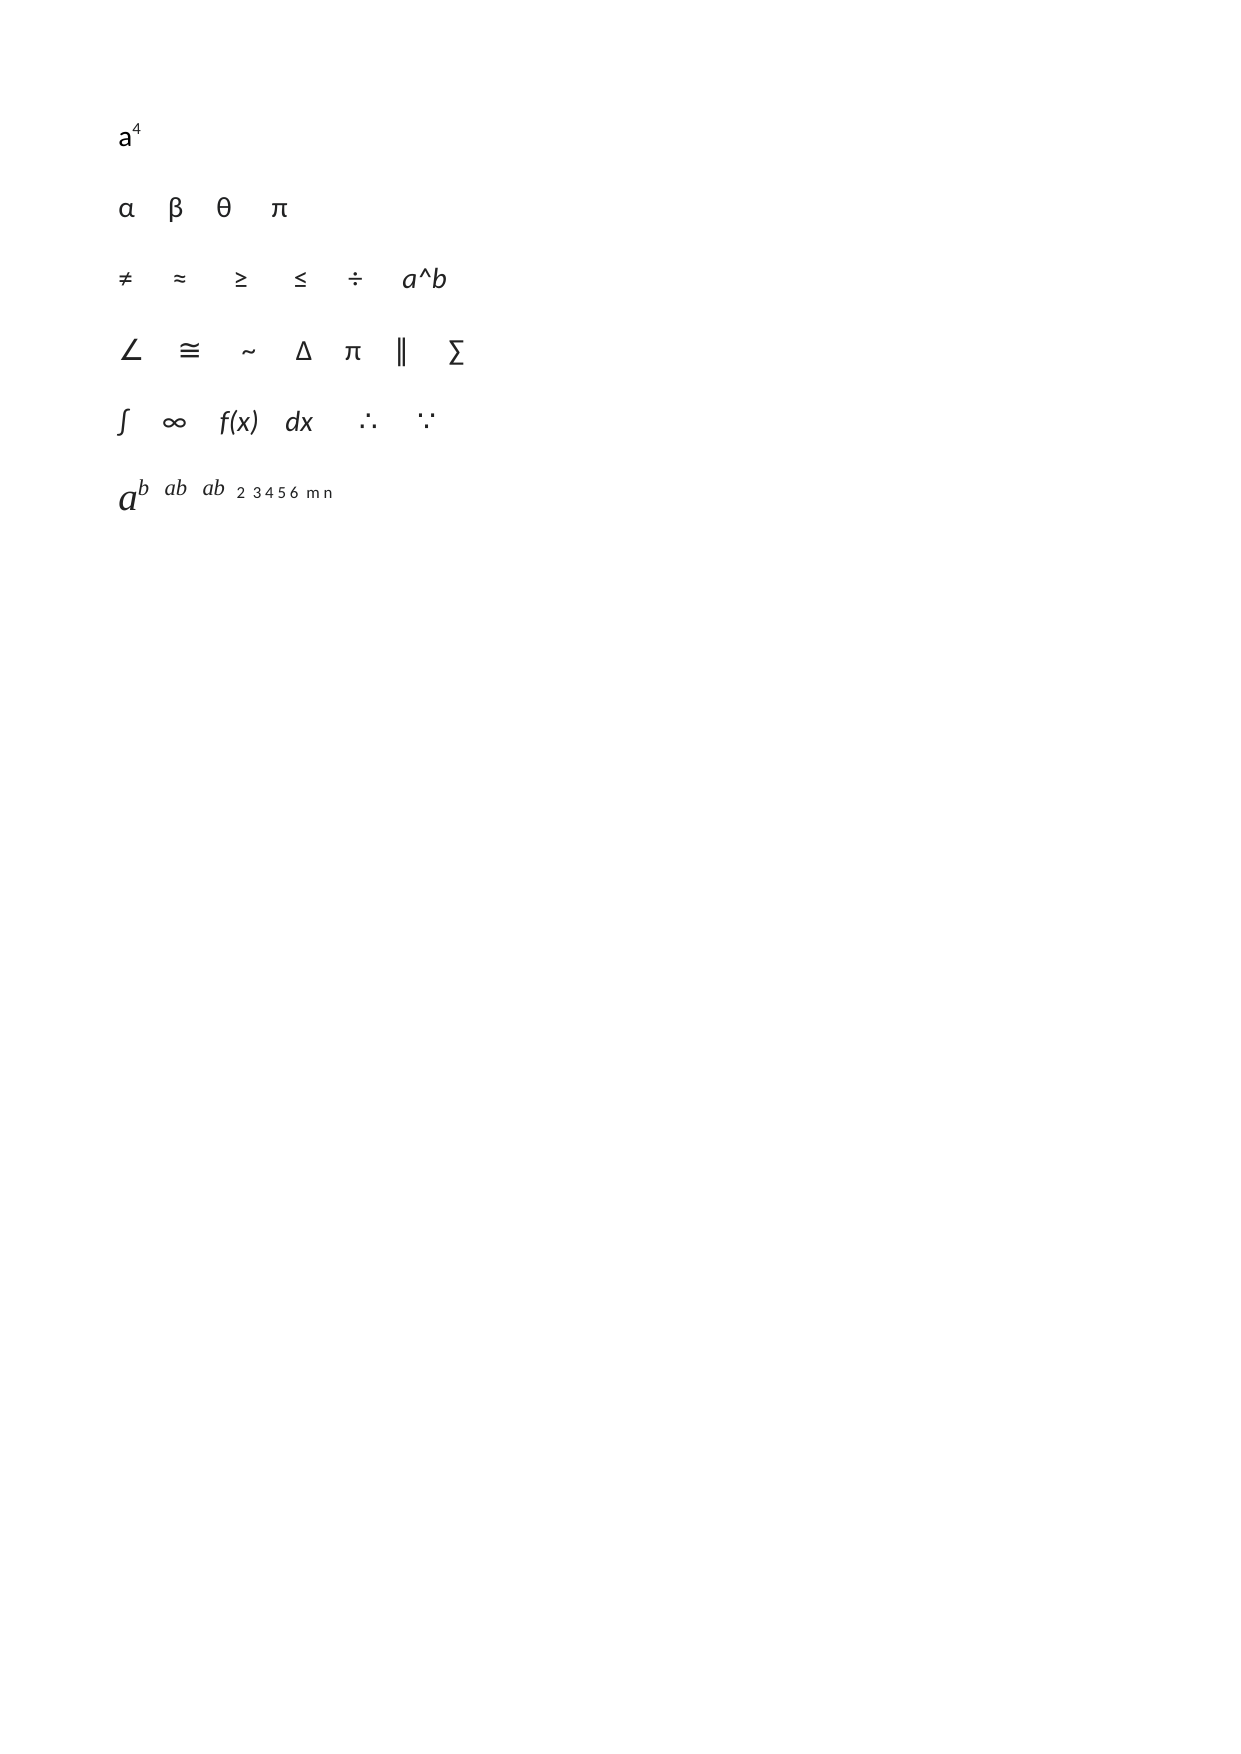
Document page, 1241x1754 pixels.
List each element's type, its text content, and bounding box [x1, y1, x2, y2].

text ab ab ab 2 3 4 5 6 m n [118, 474, 1122, 519]
text ∫ ∞ f(x) dx ∴ ∵ [118, 403, 1122, 439]
text ∠ ≅ ~ Δ π ∥ ∑ [118, 332, 1122, 367]
text a4 [118, 118, 1122, 154]
text α β θ π [118, 189, 1122, 225]
text ≠ ≈ ≥ ≤ ÷ a^b [118, 261, 1122, 296]
